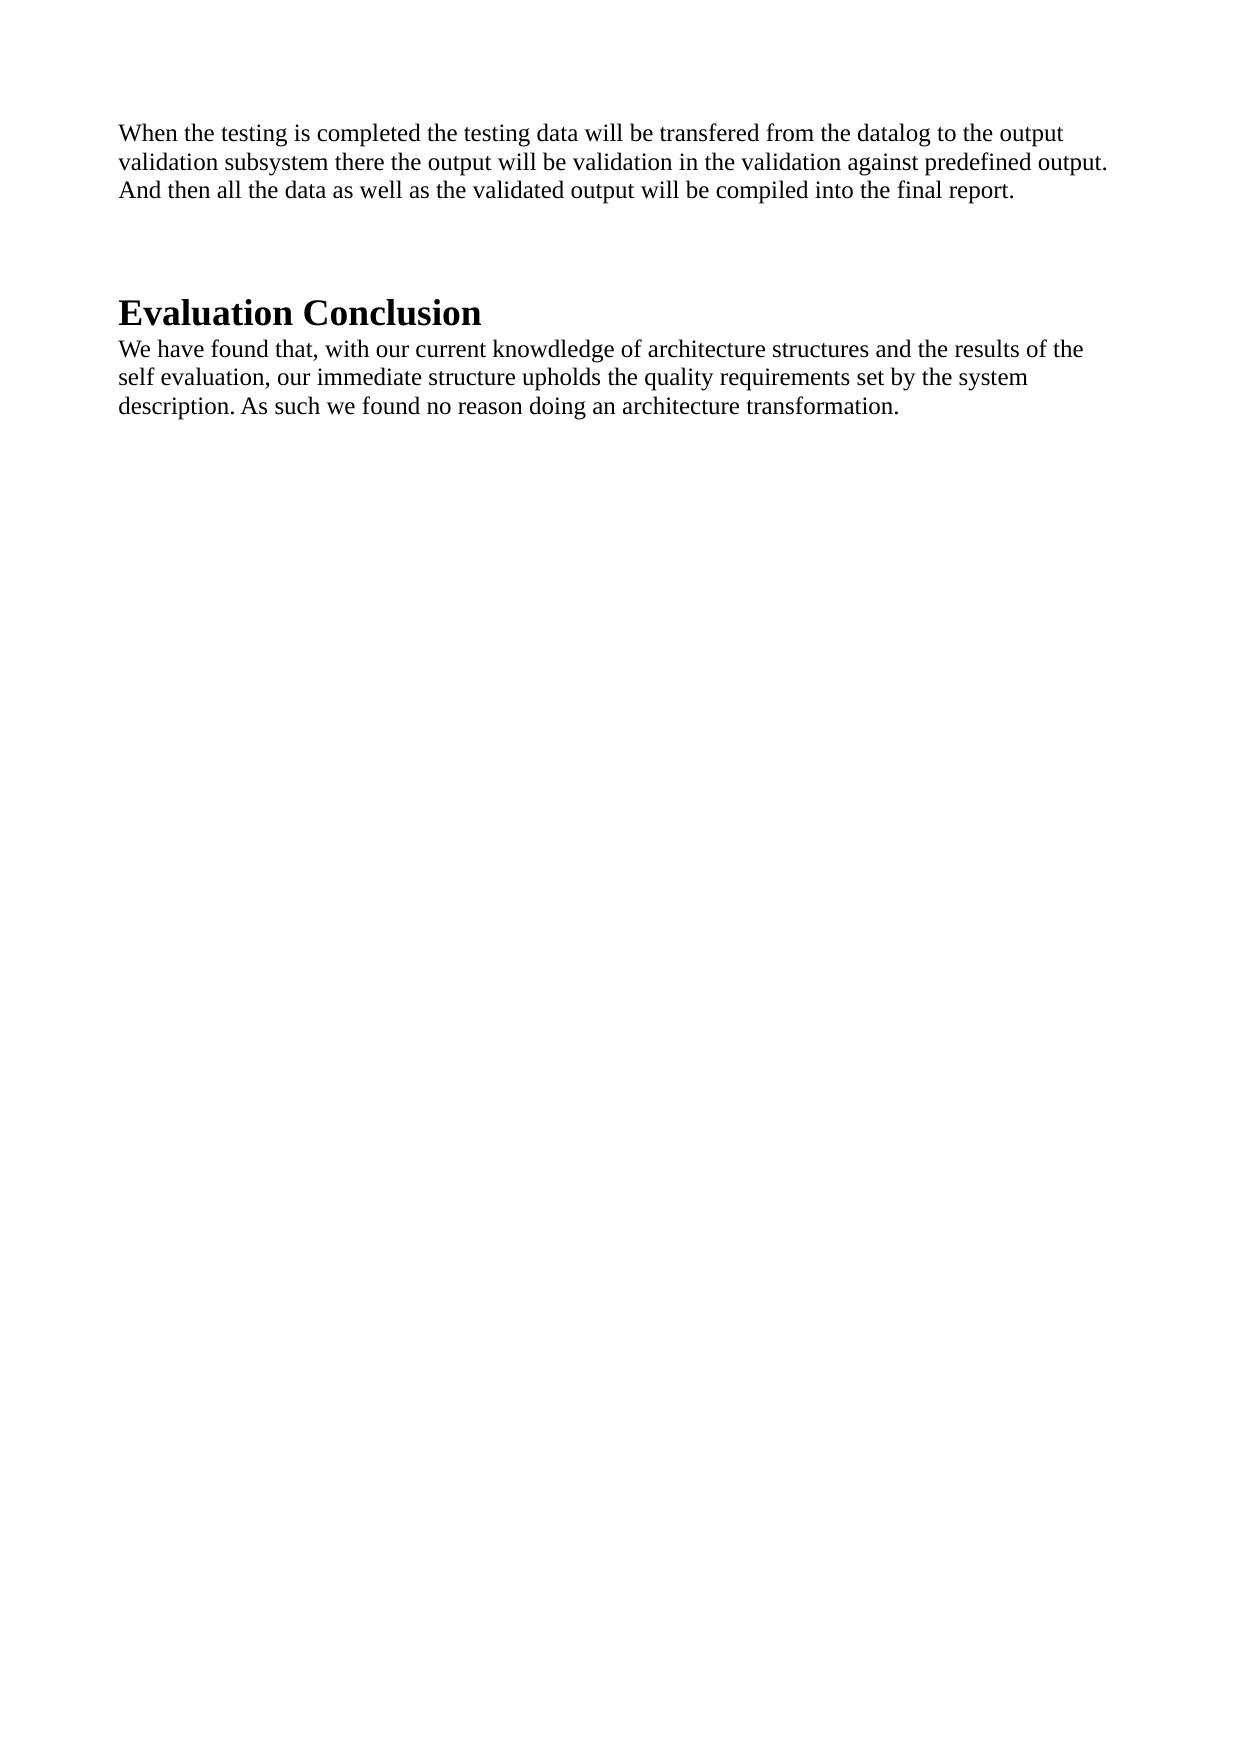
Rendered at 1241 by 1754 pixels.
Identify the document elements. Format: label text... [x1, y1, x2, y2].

text We have found that, with our current knowdledge of architecture structures and the results of the self evaluation, our immediate structure upholds the quality requirements set by the system description. As such we found no reason doing an architecture transformation. [118, 334, 1122, 420]
text Evaluation Conclusion [118, 291, 1122, 334]
text When the testing is completed the testing data will be transfered from the datalog to the output validation subsystem there the output will be validation in the validation against predefined output. And then all the data as well as the validated output will be compiled into the final report. [118, 118, 1122, 204]
